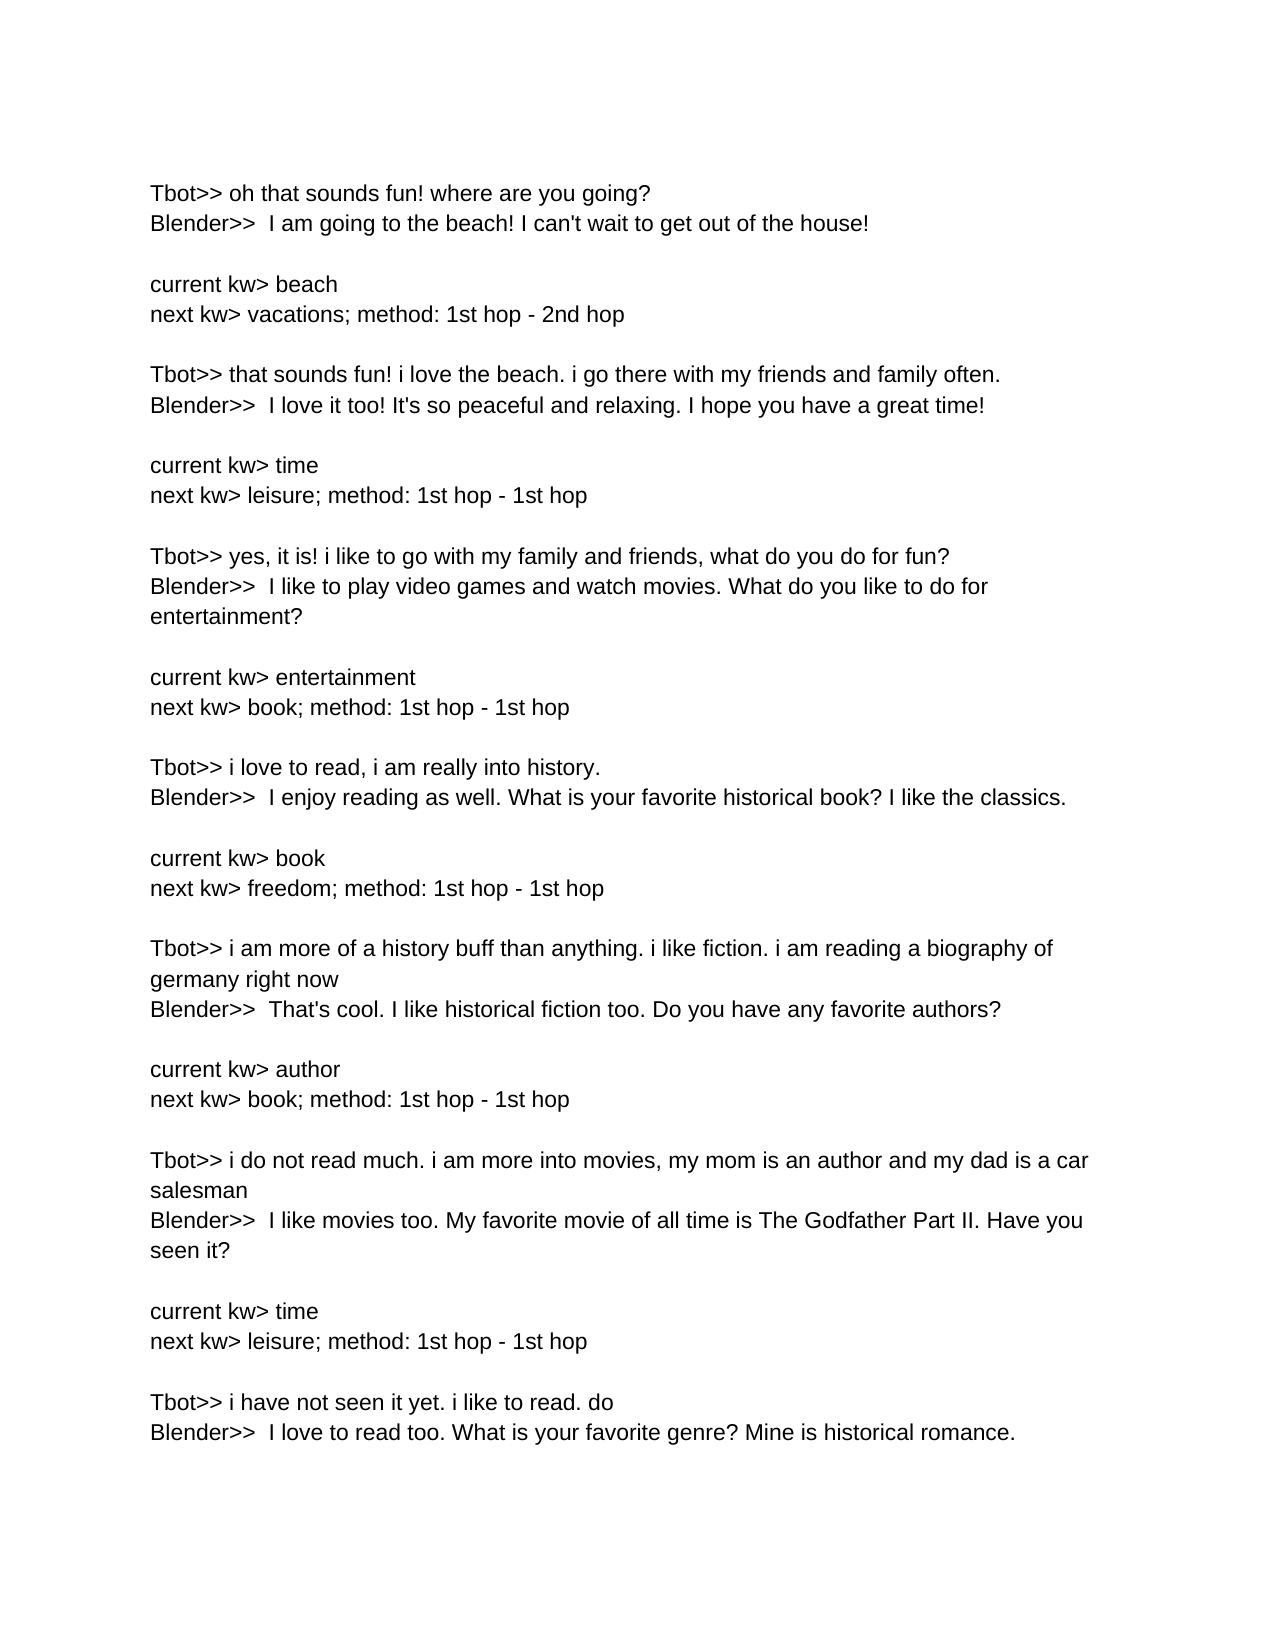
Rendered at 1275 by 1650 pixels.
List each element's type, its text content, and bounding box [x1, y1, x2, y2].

text next kw> freedom; method: 1st hop - 1st hop [150, 875, 1125, 901]
text current kw> entertainment [150, 663, 1125, 690]
text Tbot>> i am more of a history buff than anything. i like fiction. i am reading a biography of germany right now [150, 935, 1125, 992]
text Tbot>> i have not seen it yet. i like to read. do [150, 1388, 1125, 1415]
text Blender>> I like to play video games and watch movies. What do you like to do for entertainment? [150, 573, 1125, 629]
text Blender>> I enjoy reading as well. What is your favorite historical book? I like the classics. [150, 784, 1125, 811]
text next kw> book; method: 1st hop - 1st hop [150, 1086, 1125, 1113]
text Blender>> I am going to the beach! I can't wait to get out of the house! [150, 210, 1125, 237]
text Tbot>> i love to read, i am really into history. [150, 754, 1125, 781]
text Tbot>> i do not read much. i am more into movies, my mom is an author and my dad is a car salesman [150, 1147, 1125, 1203]
text current kw> time [150, 1298, 1125, 1324]
text Blender>> I love to read too. What is your favorite genre? Mine is historical romance. [150, 1419, 1125, 1445]
text current kw> author [150, 1056, 1125, 1083]
text current kw> book [150, 845, 1125, 871]
text Tbot>> oh that sounds fun! where are you going? [150, 180, 1125, 207]
text next kw> vacations; method: 1st hop - 2nd hop [150, 301, 1125, 327]
text current kw> time [150, 452, 1125, 478]
text Blender>> That's cool. I like historical fiction too. Do you have any favorite authors? [150, 996, 1125, 1022]
text Tbot>> that sounds fun! i love the beach. i go there with my friends and family often. [150, 361, 1125, 388]
text Blender>> I love it too! It's so peaceful and relaxing. I hope you have a great time! [150, 392, 1125, 418]
text current kw> beach [150, 271, 1125, 297]
text Blender>> I like movies too. My favorite movie of all time is The Godfather Part II. Have you seen it? [150, 1207, 1125, 1264]
text next kw> book; method: 1st hop - 1st hop [150, 694, 1125, 720]
text next kw> leisure; method: 1st hop - 1st hop [150, 1328, 1125, 1354]
text next kw> leisure; method: 1st hop - 1st hop [150, 482, 1125, 509]
text Tbot>> yes, it is! i like to go with my family and friends, what do you do for fun? [150, 543, 1125, 569]
